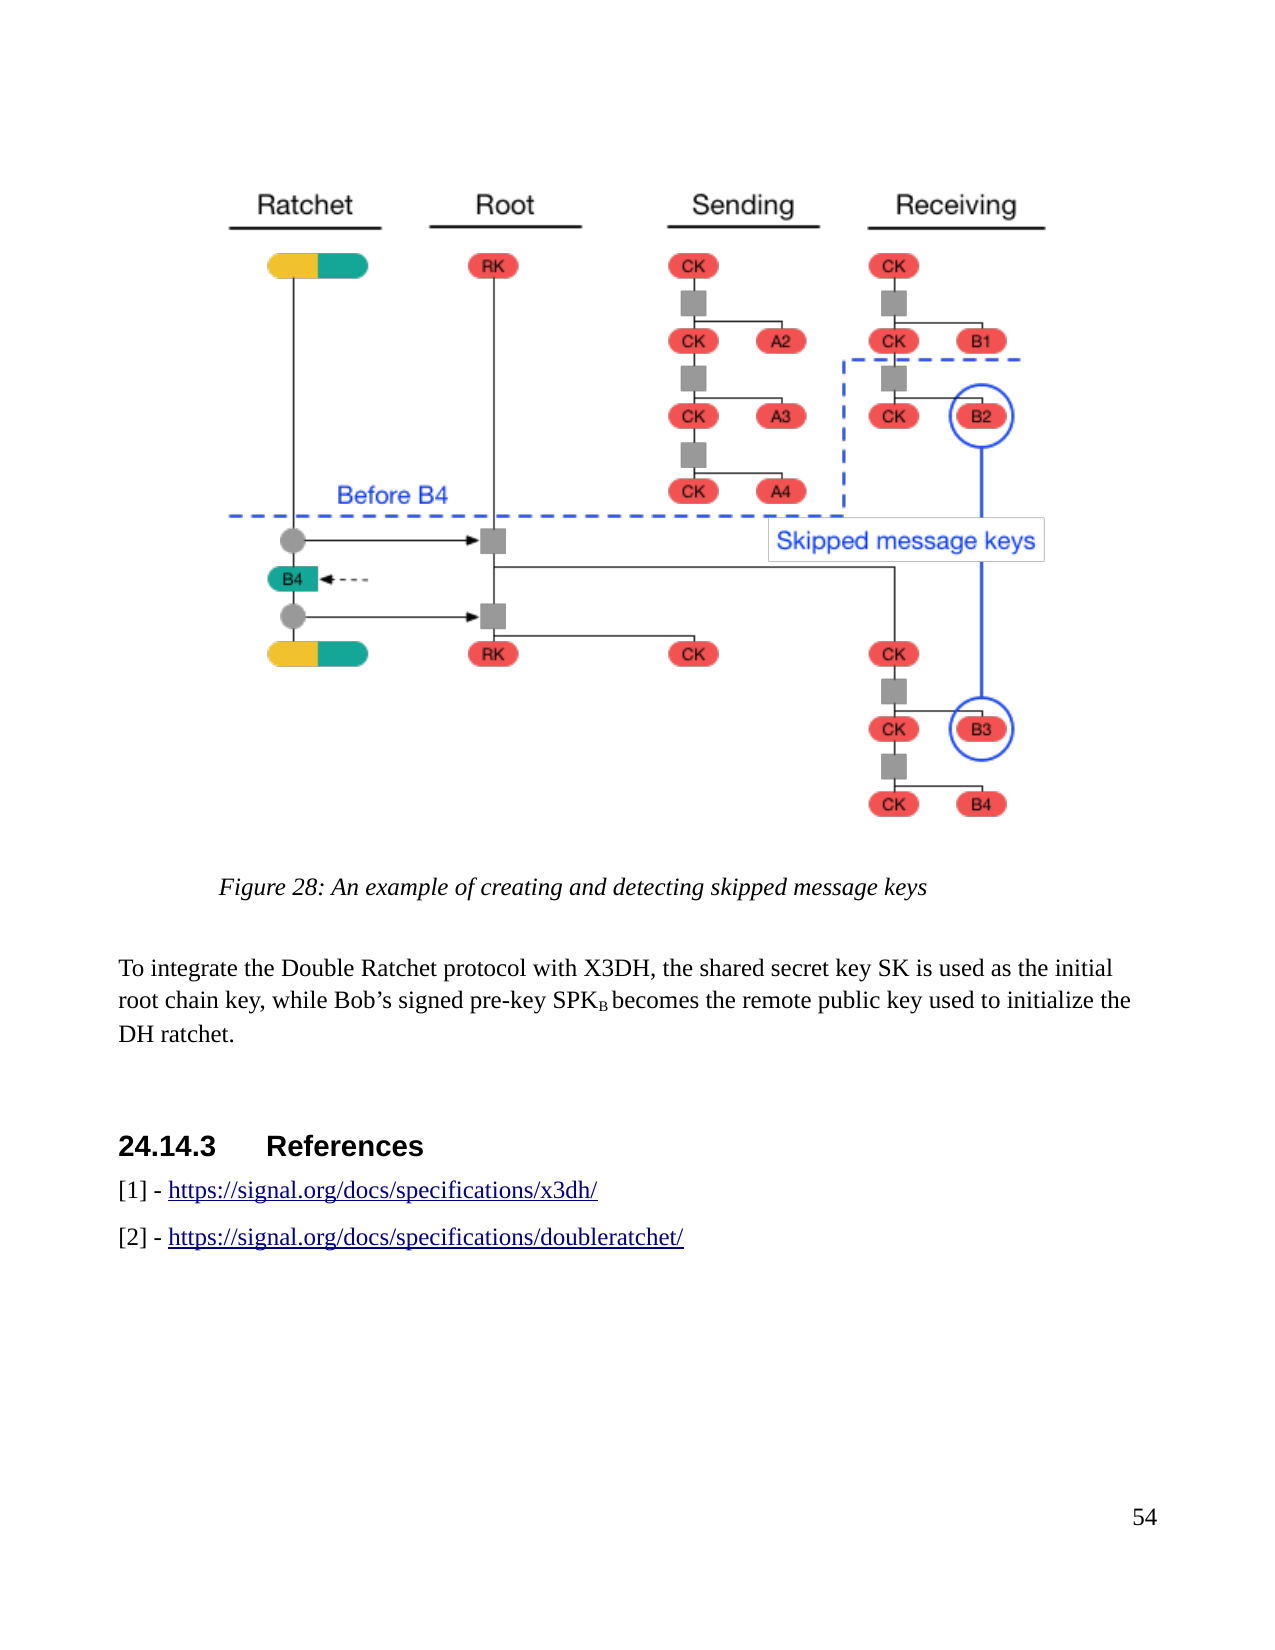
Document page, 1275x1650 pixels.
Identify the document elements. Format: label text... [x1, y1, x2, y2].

text [2] - https://signal.org/docs/specifications/doubleratchet/ [118, 1222, 1157, 1251]
subtitle References [118, 1128, 1157, 1162]
text [1] - https://signal.org/docs/specifications/x3dh/ [118, 1175, 1157, 1203]
picture [218, 130, 1057, 867]
text To integrate the Double Ratchet protocol with X3DH, the shared secret key SK is used as the initial root chain key, while Bob’s signed pre-key SPKB becomes the remote public key used to initialize the DH ratchet. [118, 953, 1157, 1047]
text Figure 28: An example of creating and detecting skipped message keys [219, 867, 1056, 901]
